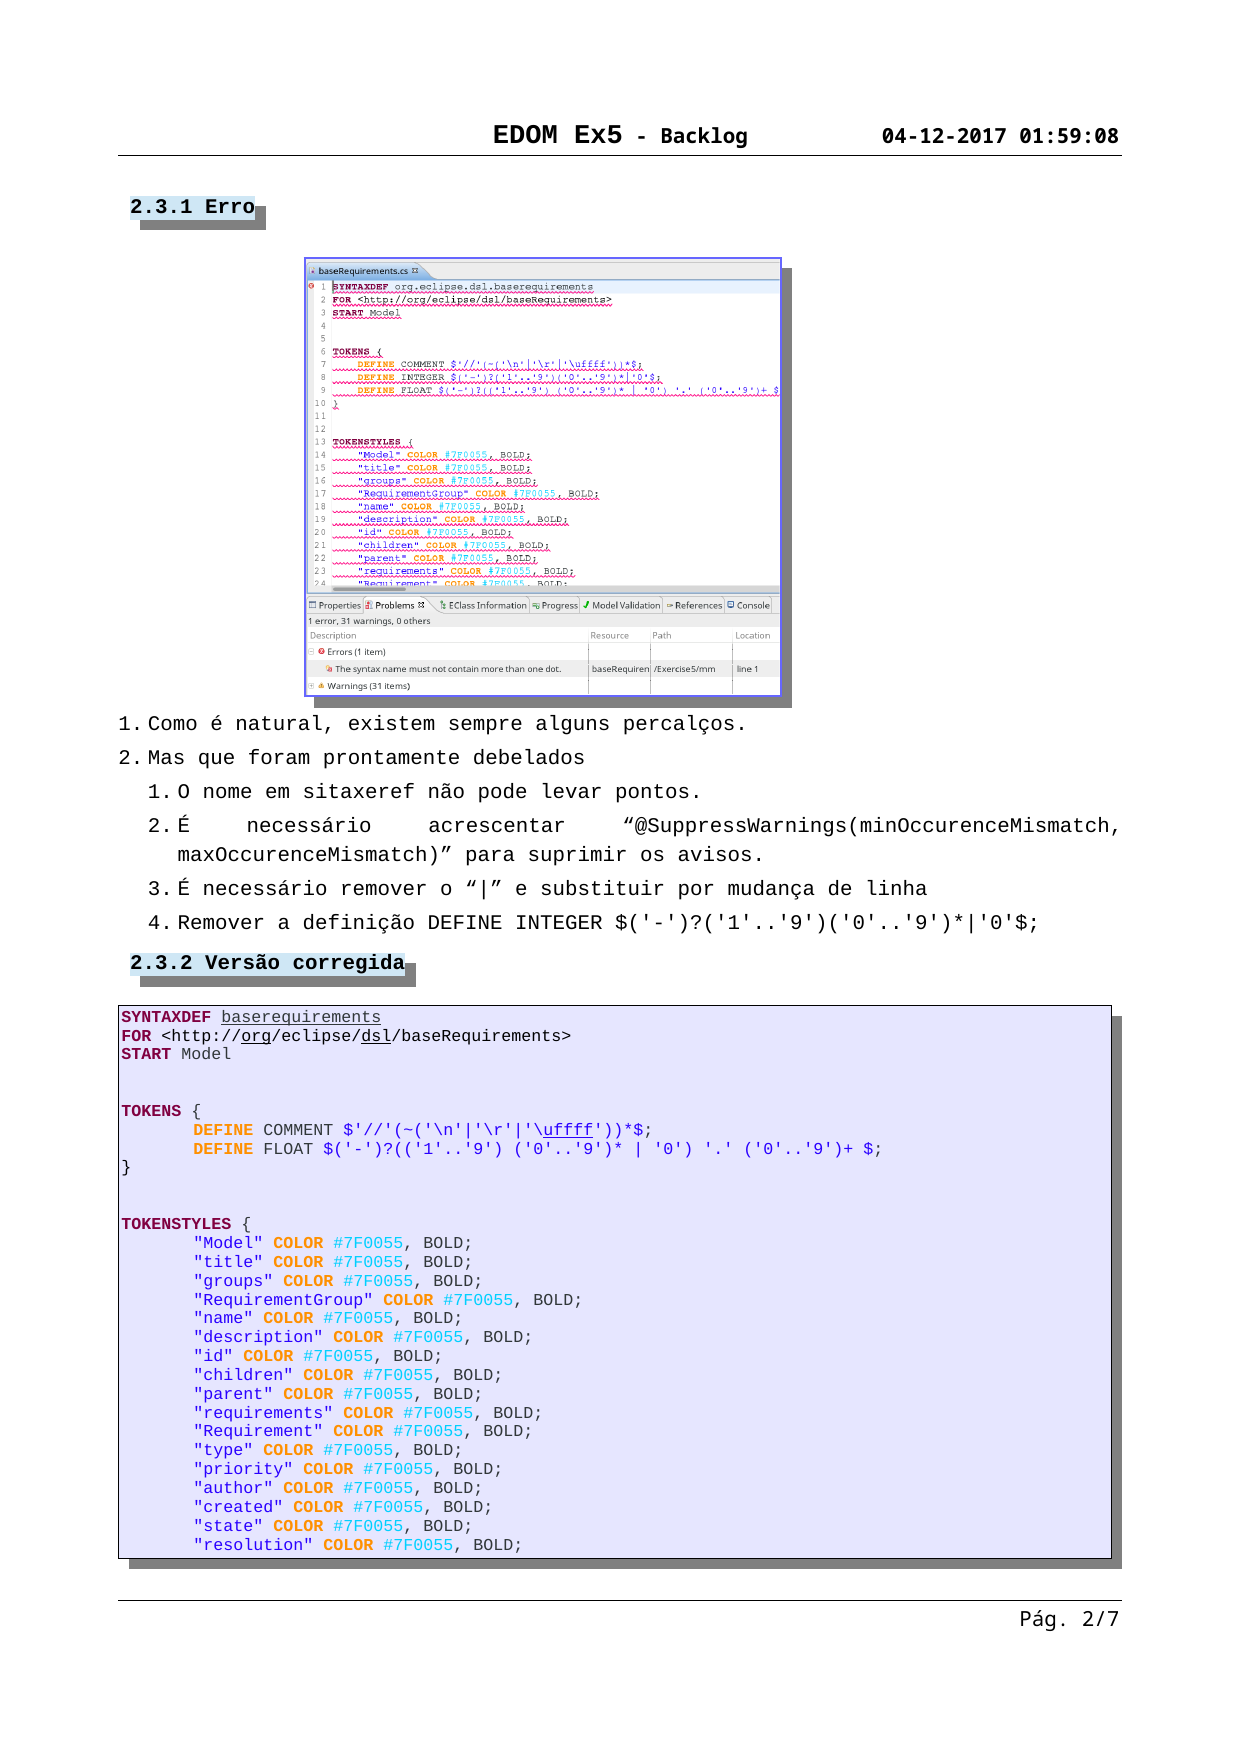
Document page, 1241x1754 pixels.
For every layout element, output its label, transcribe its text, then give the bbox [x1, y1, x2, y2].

subtitle 2.3.1 Erro [118, 196, 140, 230]
text "requirements" COLOR #7F0055, BOLD; [119, 1401, 1111, 1420]
list É necessário acrescentar “@SuppressWarnings(minOccurenceMismatch, maxOccurenceMismatch)” para suprimir os avisos. [148, 815, 1122, 867]
text "children" COLOR #7F0055, BOLD; [119, 1363, 1111, 1382]
text "RequirementGroup" COLOR #7F0055, BOLD; [119, 1288, 1111, 1307]
text "description" COLOR #7F0055, BOLD; [119, 1326, 1111, 1344]
text "groups" COLOR #7F0055, BOLD; [119, 1269, 1111, 1288]
list O nome em sitaxeref não pode levar pontos. [148, 781, 1122, 805]
list Como é natural, existem sempre alguns percalços. [118, 249, 1122, 736]
text "type" COLOR #7F0055, BOLD; [119, 1439, 1111, 1458]
subtitle 2.3.2 Versão corregida [118, 952, 1122, 987]
text "state" COLOR #7F0055, BOLD; [119, 1514, 1111, 1533]
text "title" COLOR #7F0055, BOLD; [119, 1250, 1111, 1269]
text START Model [119, 1043, 1111, 1062]
list Mas que foram prontamente debelados [118, 747, 1122, 771]
text TOKENSTYLES { [119, 1213, 1111, 1231]
list É necessário remover o “|” e substituir por mudança de linha [148, 878, 1122, 902]
text DEFINE FLOAT $('-')?(('1'..'9') ('0'..'9')* | '0') '.' ('0'..'9')+ $; [119, 1137, 1111, 1156]
text "priority" COLOR #7F0055, BOLD; [119, 1458, 1111, 1477]
text SYNTAXDEF baserequirements [119, 1006, 1111, 1024]
text "id" COLOR #7F0055, BOLD; [119, 1344, 1111, 1363]
text "author" COLOR #7F0055, BOLD; [119, 1477, 1111, 1495]
text FOR <http://org/eclipse/dsl/baseRequirements> [119, 1024, 1111, 1043]
text "name" COLOR #7F0055, BOLD; [119, 1307, 1111, 1326]
text } [119, 1156, 1111, 1175]
text TOKENS { [119, 1099, 1111, 1118]
picture [306, 259, 780, 695]
text "Requirement" COLOR #7F0055, BOLD; [119, 1420, 1111, 1439]
text "resolution" COLOR #7F0055, BOLD; [119, 1533, 1111, 1558]
text DEFINE COMMENT $'//'(~('\n'|'\r'|'\uffff'))*$; [119, 1118, 1111, 1137]
text "created" COLOR #7F0055, BOLD; [119, 1495, 1111, 1514]
list Remover a definição DEFINE INTEGER $('-')?('1'..'9')('0'..'9')*|'0'$; [148, 912, 1122, 936]
text "parent" COLOR #7F0055, BOLD; [119, 1382, 1111, 1401]
subtitle 2.3.1 Erro [255, 196, 1122, 230]
text "Model" COLOR #7F0055, BOLD; [119, 1231, 1111, 1250]
